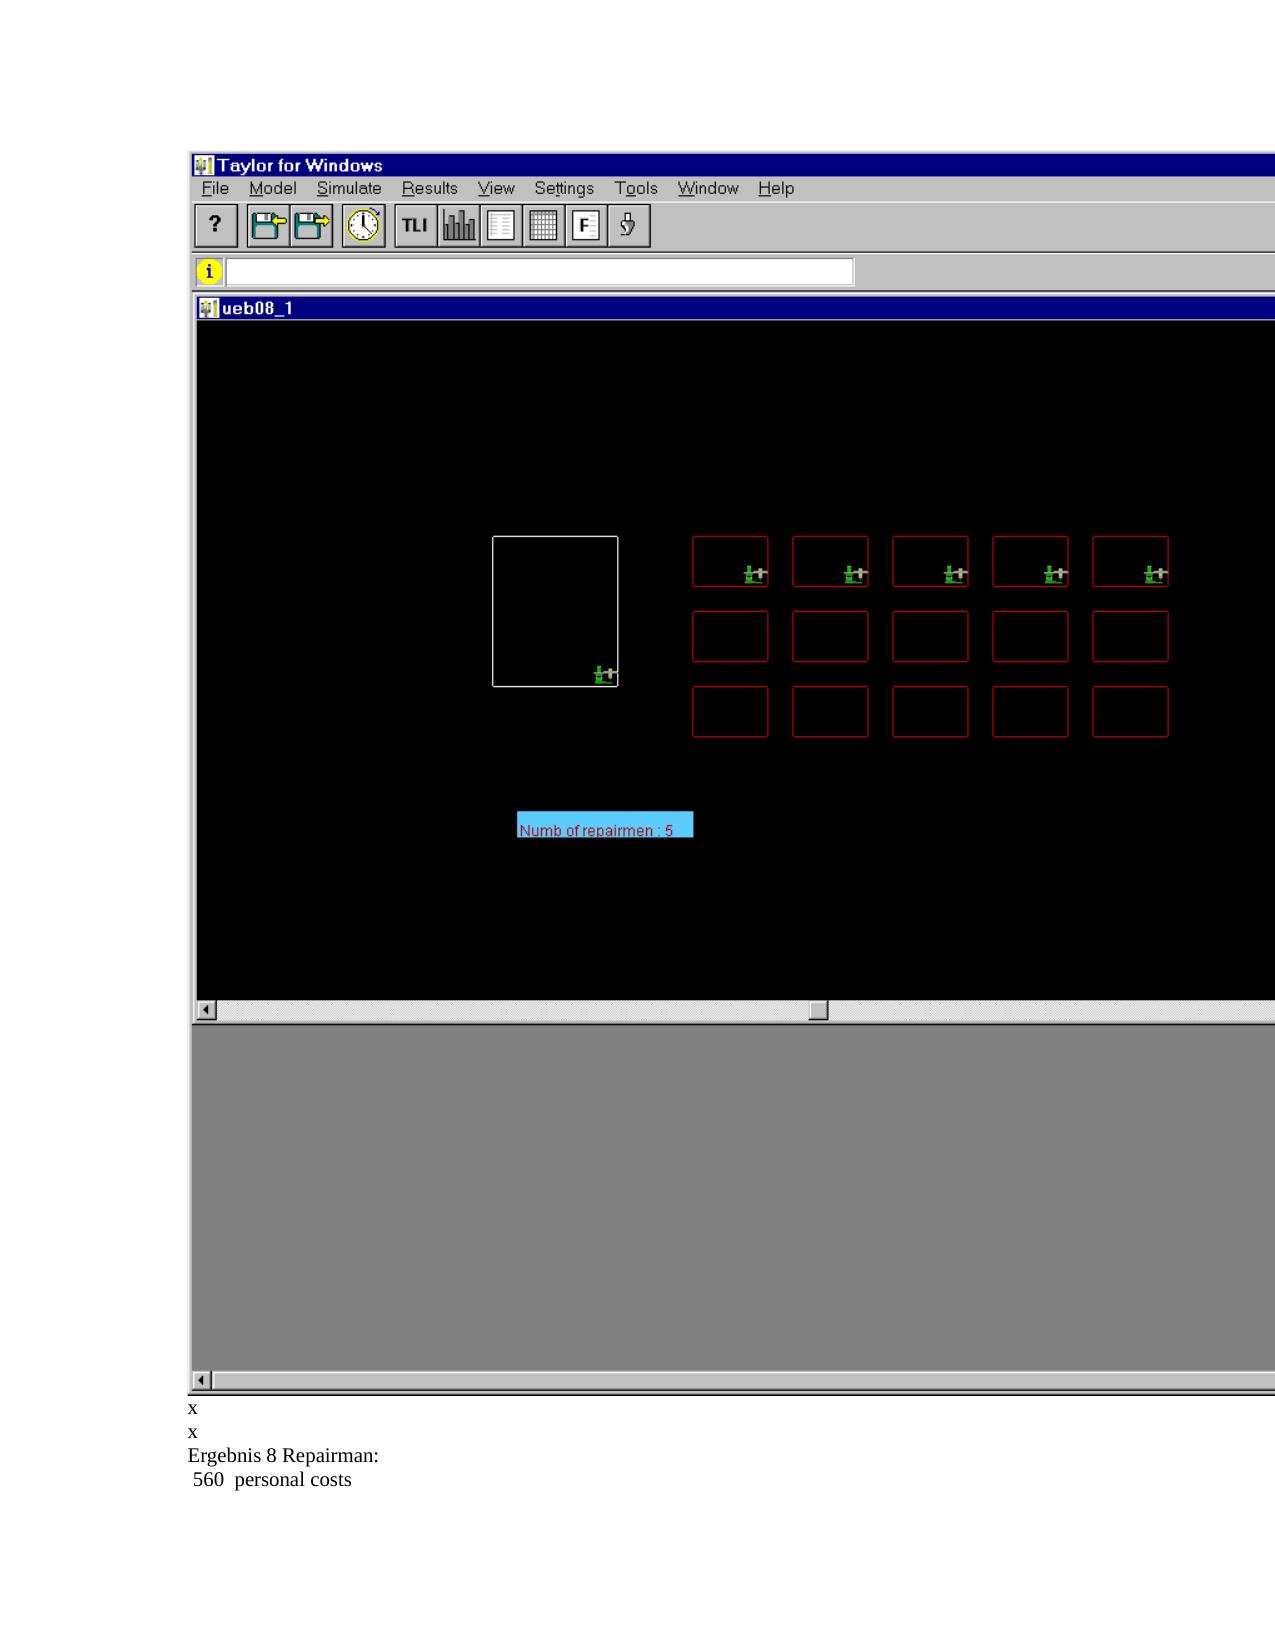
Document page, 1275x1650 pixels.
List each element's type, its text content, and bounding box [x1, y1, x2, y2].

text x [187, 1396, 1087, 1419]
text Ergebnis 8 Repairman: [187, 1443, 1087, 1467]
text 560 personal costs [187, 1467, 1087, 1491]
text x [187, 1419, 1087, 1443]
